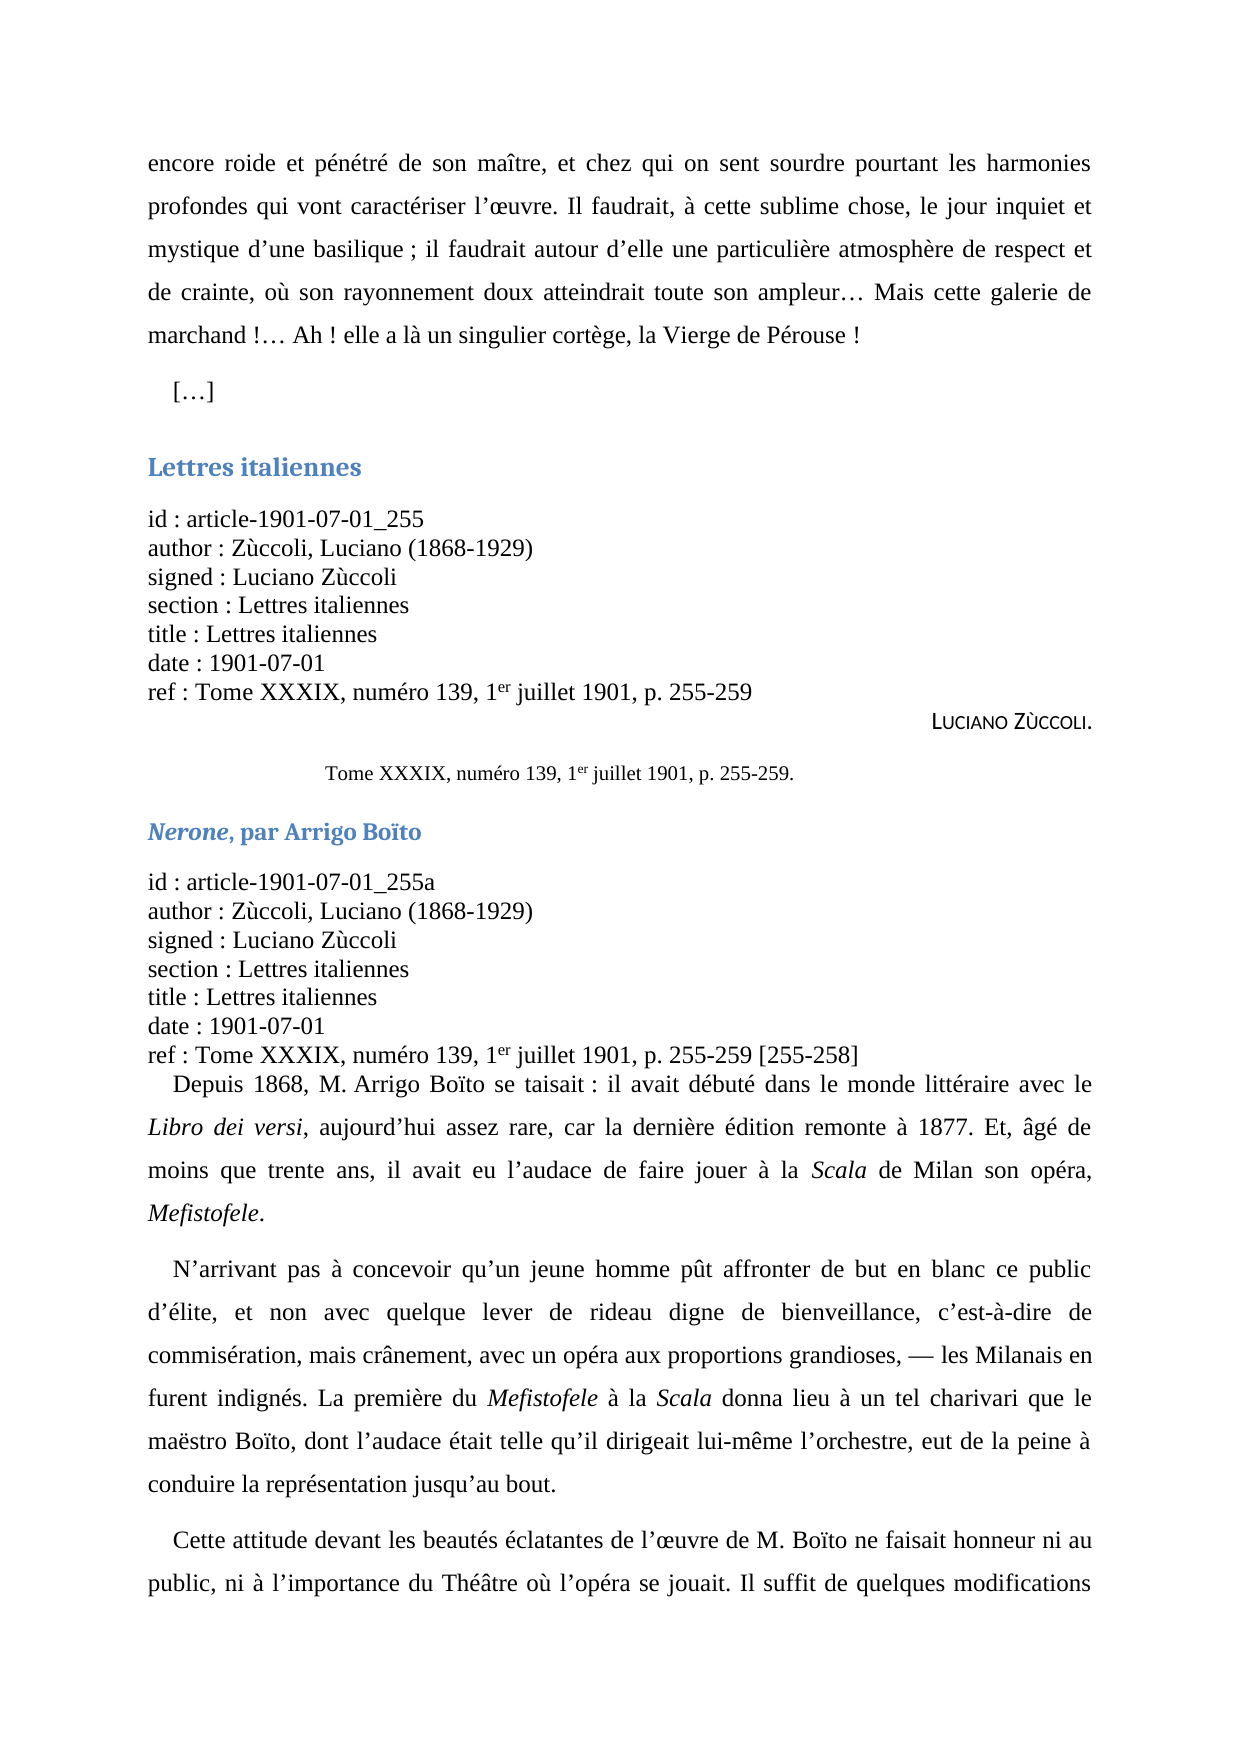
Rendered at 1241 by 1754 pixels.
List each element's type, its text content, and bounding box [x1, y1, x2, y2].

text date : 1901-07-01 [148, 1011, 1093, 1040]
text Cette attitude devant les beautés éclatantes de l’œuvre de M. Boïto ne faisait honneur ni au public, ni à l’importance du Théâtre où l’opéra se jouait. Il suffit de quelques modifications [148, 1525, 1093, 1597]
text section : Lettres italiennes [148, 590, 1093, 619]
text title : Lettres italiennes [148, 619, 1093, 648]
text id : article-1901-07-01_255a [148, 867, 1093, 896]
text […] [148, 376, 1093, 404]
text signed : Luciano Zùccoli [148, 562, 1093, 590]
text Tome XXXIX, numéro 139, 1er juillet 1901, p. 255-259. [325, 761, 1093, 785]
text signed : Luciano Zùccoli [148, 925, 1093, 954]
text author : Zùccoli, Luciano (1868-1929) [148, 533, 1093, 562]
text author : Zùccoli, Luciano (1868-1929) [148, 896, 1093, 925]
text Depuis 1868, M. Arrigo Boïto se taisait : il avait débuté dans le monde littéraire avec le Libro dei versi, aujourd’hui assez rare, car la dernière édition remonte à 1877. Et, âgé de moins que trente ans, il avait eu l’audace de faire jouer à la Scala de Milan son opéra, Mefistofele. [148, 1069, 1093, 1227]
text title : Lettres italiennes [148, 982, 1093, 1011]
text ref : Tome XXXIX, numéro 139, 1er juillet 1901, p. 255-259 [148, 677, 1093, 705]
subtitle Nerone, par Arrigo Boïto [148, 818, 1093, 847]
text Luciano Zùccoli. [148, 705, 1093, 736]
text N’arrivant pas à concevoir qu’un jeune homme pût affronter de but en blanc ce public d’élite, et non avec quelque lever de rideau digne de bienveillance, c’est-à-dire de commisération, mais crânement, avec un opéra aux proportions grandioses, — les Milanais en furent indignés. La première du Mefistofele à la Scala donna lieu à un tel charivari que le maëstro Boïto, dont l’audace était telle qu’il dirigeait lui-même l’orchestre, eut de la peine à conduire la représentation jusqu’au bout. [148, 1254, 1093, 1498]
text ref : Tome XXXIX, numéro 139, 1er juillet 1901, p. 255-259 [255-258] [148, 1040, 1093, 1069]
text date : 1901-07-01 [148, 648, 1093, 677]
subtitle Lettres italiennes [148, 452, 1093, 483]
text section : Lettres italiennes [148, 954, 1093, 982]
text encore roide et pénétré de son maître, et chez qui on sent sourdre pourtant les harmonies profondes qui vont caractériser l’œuvre. Il faudrait, à cette sublime chose, le jour inquiet et mystique d’une basilique ; il faudrait autour d’elle une particulière atmosphère de respect et de crainte, où son rayonnement doux atteindrait toute son ampleur… Mais cette galerie de marchand !… Ah ! elle a là un singulier cortège, la Vierge de Pérouse ! [148, 148, 1093, 349]
text id : article-1901-07-01_255 [148, 504, 1093, 533]
